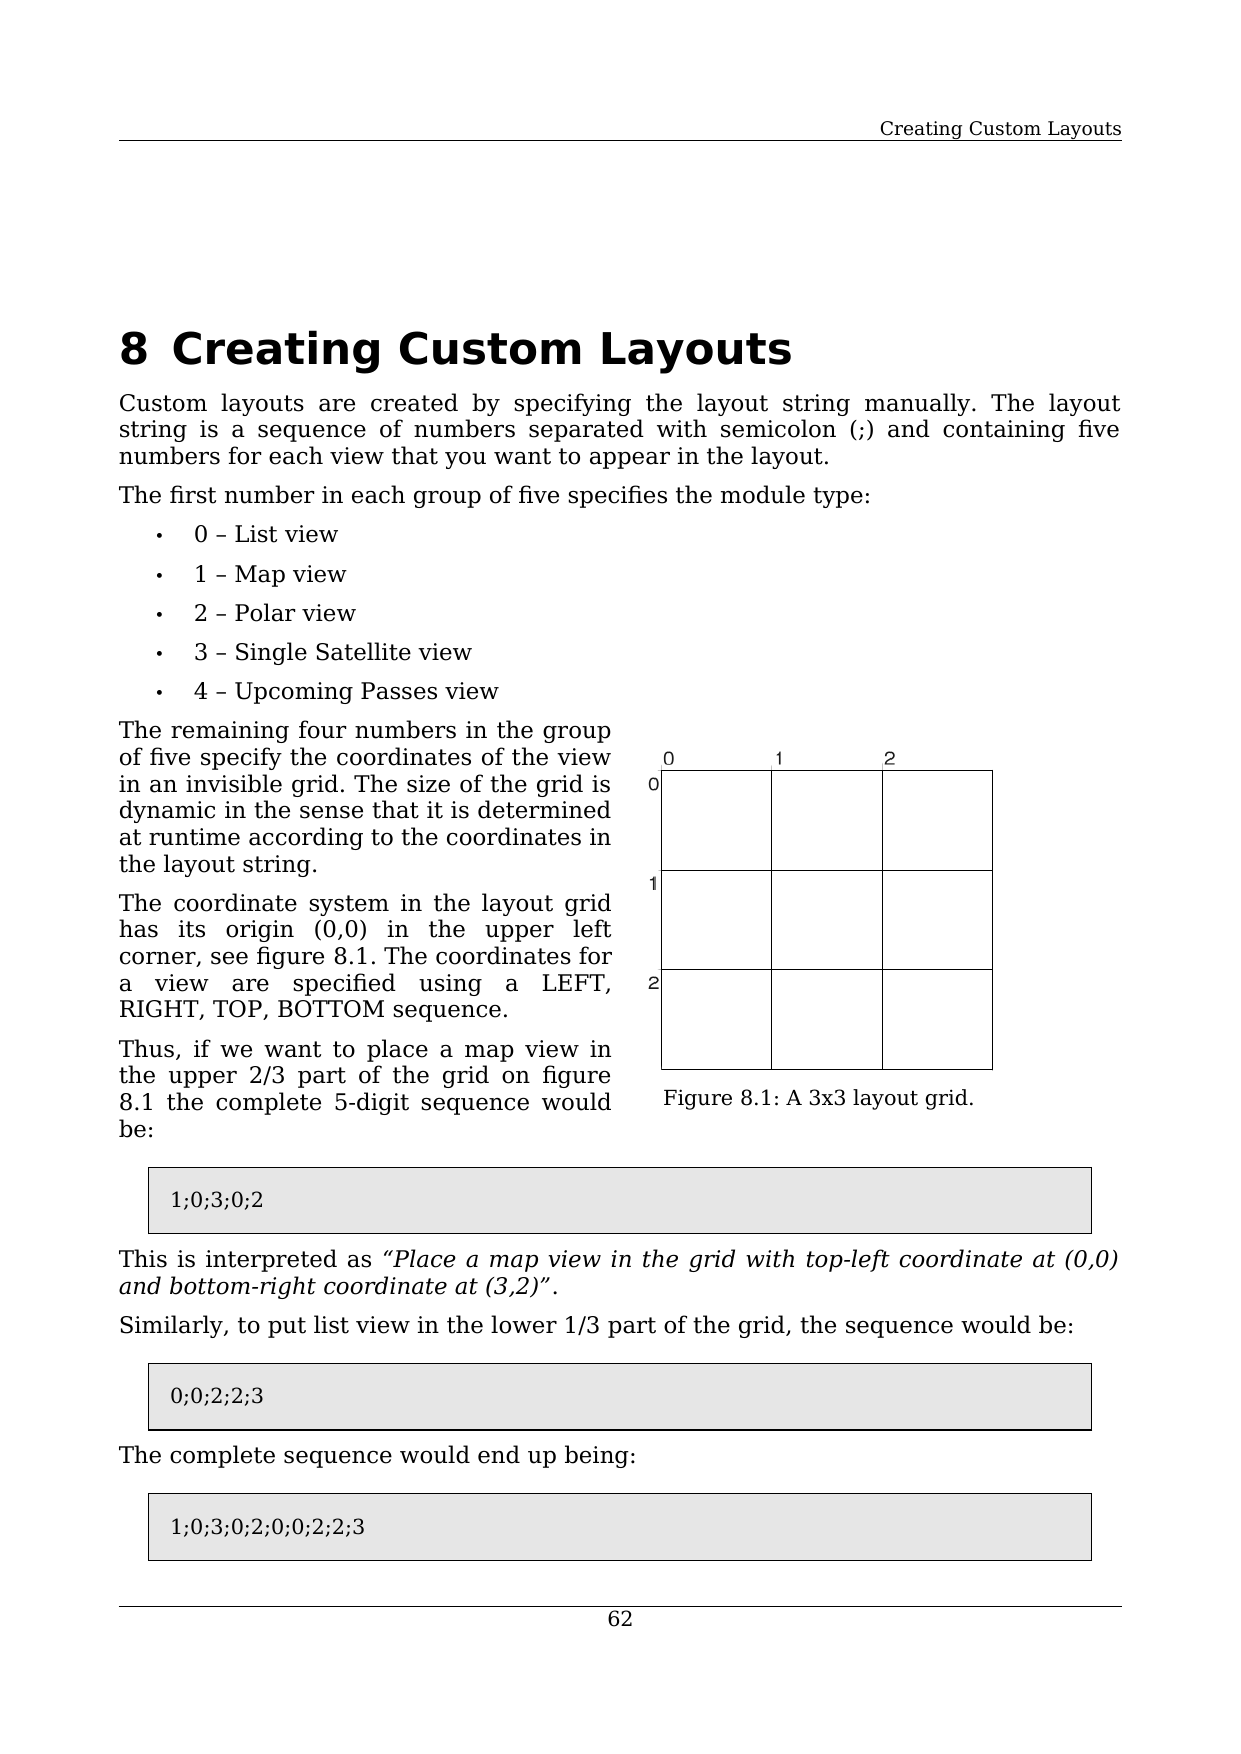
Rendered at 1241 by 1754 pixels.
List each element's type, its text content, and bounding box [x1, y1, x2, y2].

text 1;0;3;0;2;0;0;2;2;3 [149, 1494, 1091, 1560]
text 1;0;3;0;2 [149, 1168, 1091, 1233]
list 1 – Map view [156, 561, 1122, 587]
text The first number in each group of five specifies the module type: [118, 482, 1122, 509]
text [996, 890, 1122, 1023]
text This is interpreted as “Place a map view in the grid with top-left coordinate at (0,0) and bottom-right coordinate at (3,2)”. [118, 1246, 1122, 1299]
list 3 – Single Satellite view [156, 639, 1122, 666]
text Figure 8.1: A 3x3 layout grid. [642, 1071, 995, 1110]
text The remaining four numbers in the group of five specify the coordinates of the view in an invisible grid. The size of the grid is dynamic in the sense that it is determined at runtime according to the coordinates in the layout string. [118, 717, 1122, 877]
text The coordinate system in the layout grid has its origin (0,0) in the upper left corner, see figure 8.1. The coordinates for a view are specified using a LEFT, RIGHT, TOP, BOTTOM sequence. [118, 890, 642, 1023]
text The complete sequence would end up being: [118, 1442, 1122, 1469]
list 0 – List view [156, 522, 1122, 548]
text Thus, if we want to place a map view in the upper 2/3 part of the grid on figure 8.1 the complete 5-digit sequence would be: [118, 1036, 1122, 1142]
list 4 – Upcoming Passes view [156, 678, 1122, 705]
text Custom layouts are created by specifying the layout string manually. The layout string is a sequence of numbers separated with semicolon (;) and containing five numbers for each view that you want to appear in the layout. [118, 390, 1122, 470]
text Similarly, to put list view in the lower 1/3 part of the grid, the sequence would be: [118, 1312, 1122, 1339]
subtitle Creating Custom Layouts [118, 324, 1122, 375]
list 2 – Polar view [156, 600, 1122, 627]
text 0;0;2;2;3 [149, 1364, 1091, 1429]
picture [642, 746, 996, 1071]
